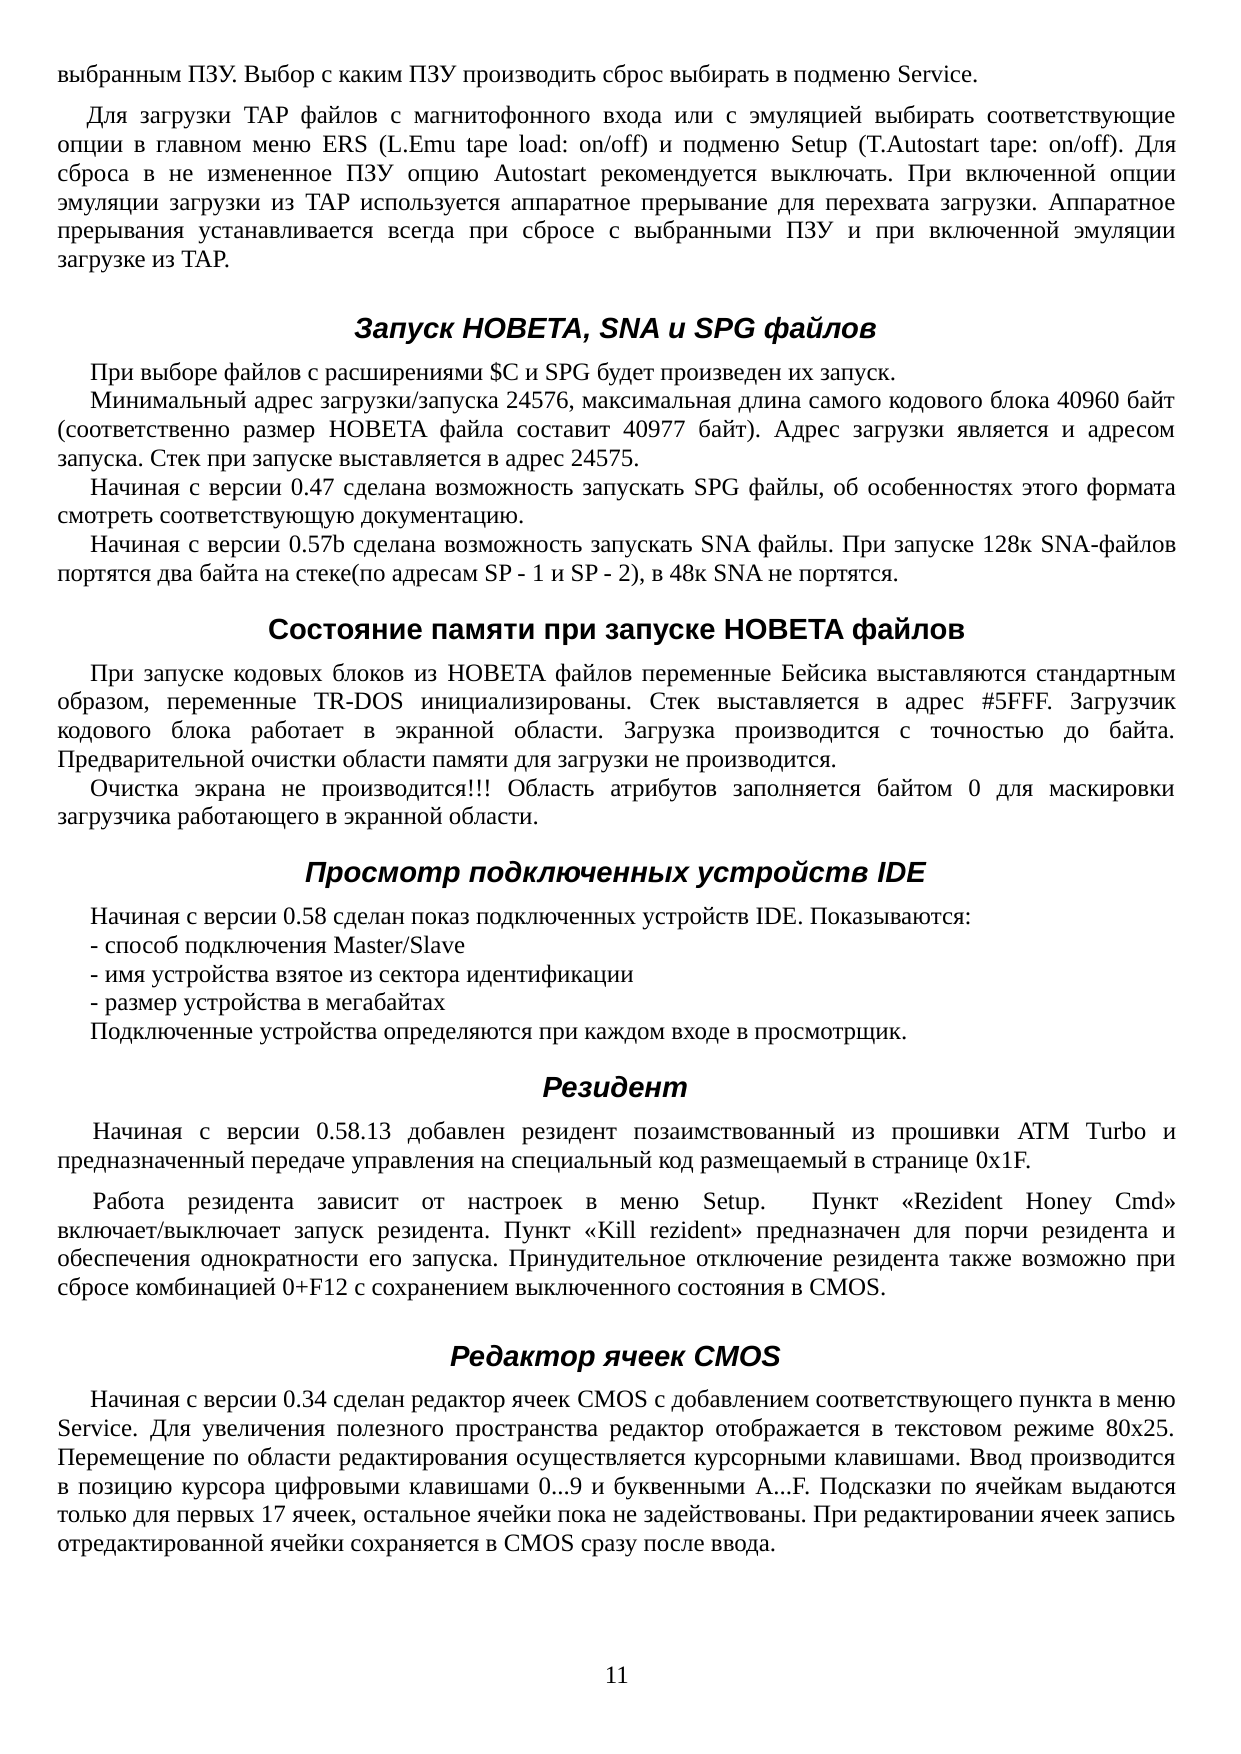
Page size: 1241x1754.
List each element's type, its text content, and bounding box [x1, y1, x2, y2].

subtitle Просмотр подключенных устройств IDE [57, 855, 1176, 889]
text Начиная с версии 0.47 сделана возможность запускать SPG файлы, об особенностях этого формата смотреть соответствующую документацию. [57, 472, 1176, 529]
text Минимальный адрес загрузки/запуска 24576, максимальная длина самого кодового блока 40960 байт (соответственно размер HOBETA файла составит 40977 байт). Адрес загрузки является и адресом запуска. Стек при запуске выставляется в адрес 24575. [57, 385, 1176, 472]
subtitle Резидент [57, 1070, 1176, 1103]
text - имя устройства взятое из сектора идентификации [57, 959, 1176, 987]
text При выборе файлов с расширениями $C и SPG будет произведен их запуск. [57, 357, 1176, 385]
subtitle Запуск HOBETA, SNA и SPG файлов [57, 311, 1176, 344]
text Работа резидента зависит от настроек в меню Setup. Пункт «Rezident Honey Cmd» включает/выключает запуск резидента. Пункт «Kill rezident» предназначен для порчи резидента и обеспечения однократности его запуска. Принудительное отключение резидента также возможно при сбросе комбинацией 0+F12 с сохранением выключенного состояния в CMOS. [57, 1186, 1176, 1301]
subtitle Редактор ячеек CMOS [57, 1338, 1176, 1372]
text - способ подключения Master/Slave [57, 930, 1176, 959]
text Очистка экрана не производится!!! Область атрибутов заполняется байтом 0 для маскировки загрузчика работающего в экранной области. [57, 773, 1176, 830]
text Начиная с версии 0.34 сделан редактор ячеек CMOS с добавлением соответствующего пункта в меню Service. Для увеличения полезного пространства редактор отображается в текстовом режиме 80х25. Перемещение по области редактирования осуществляется курсорными клавишами. Ввод производится в позицию курсора цифровыми клавишами 0...9 и буквенными A...F. Подсказки по ячейкам выдаются только для первых 17 ячеек, остальное ячейки пока не задействованы. При редактировании ячеек запись отредактированной ячейки сохраняется в CMOS сразу после ввода. [57, 1384, 1176, 1557]
text выбранным ПЗУ. Выбор с каким ПЗУ производить сброс выбирать в подменю Service. [57, 59, 1176, 88]
text Подключенные устройства определяются при каждом входе в просмотрщик. [57, 1016, 1176, 1045]
text При запуске кодовых блоков из HOBETA файлов переменные Бейсика выставляются стандартным образом, переменные TR-DOS инициализированы. Стек выставляется в адрес #5FFF. Загрузчик кодового блока работает в экранной области. Загрузка производится с точностью до байта. Предварительной очистки области памяти для загрузки не производится. [57, 658, 1176, 773]
text Начиная с версии 0.58.13 добавлен резидент позаимствованный из прошивки ATM Turbo и предназначенный передаче управления на специальный код размещаемый в странице 0x1F. [57, 1116, 1176, 1173]
text Начиная с версии 0.57b сделана возможность запускать SNA файлы. При запуске 128к SNA-файлов портятся два байта на стеке(по адресам SP - 1 и SP - 2), в 48к SNA не портятся. [57, 529, 1176, 587]
text Начиная с версии 0.58 сделан показ подключенных устройств IDE. Показываются: [57, 901, 1176, 930]
text - размер устройства в мегабайтах [57, 987, 1176, 1016]
subtitle Состояние памяти при запуске HOBETA файлов [57, 612, 1176, 645]
text Для загрузки TAP файлов с магнитофонного входа или с эмуляцией выбирать соответствующие опции в главном меню ERS (L.Emu tape load: on/off) и подменю Setup (T.Autostart tape: on/off). Для сброса в не измененное ПЗУ опцию Autostart рекомендуется выключать. При включенной опции эмуляции загрузки из TAP используется аппаратное прерывание для перехвата загрузки. Аппаратное прерывания устанавливается всегда при сбросе с выбранными ПЗУ и при включенной эмуляции загрузке из TAP. [57, 101, 1176, 273]
